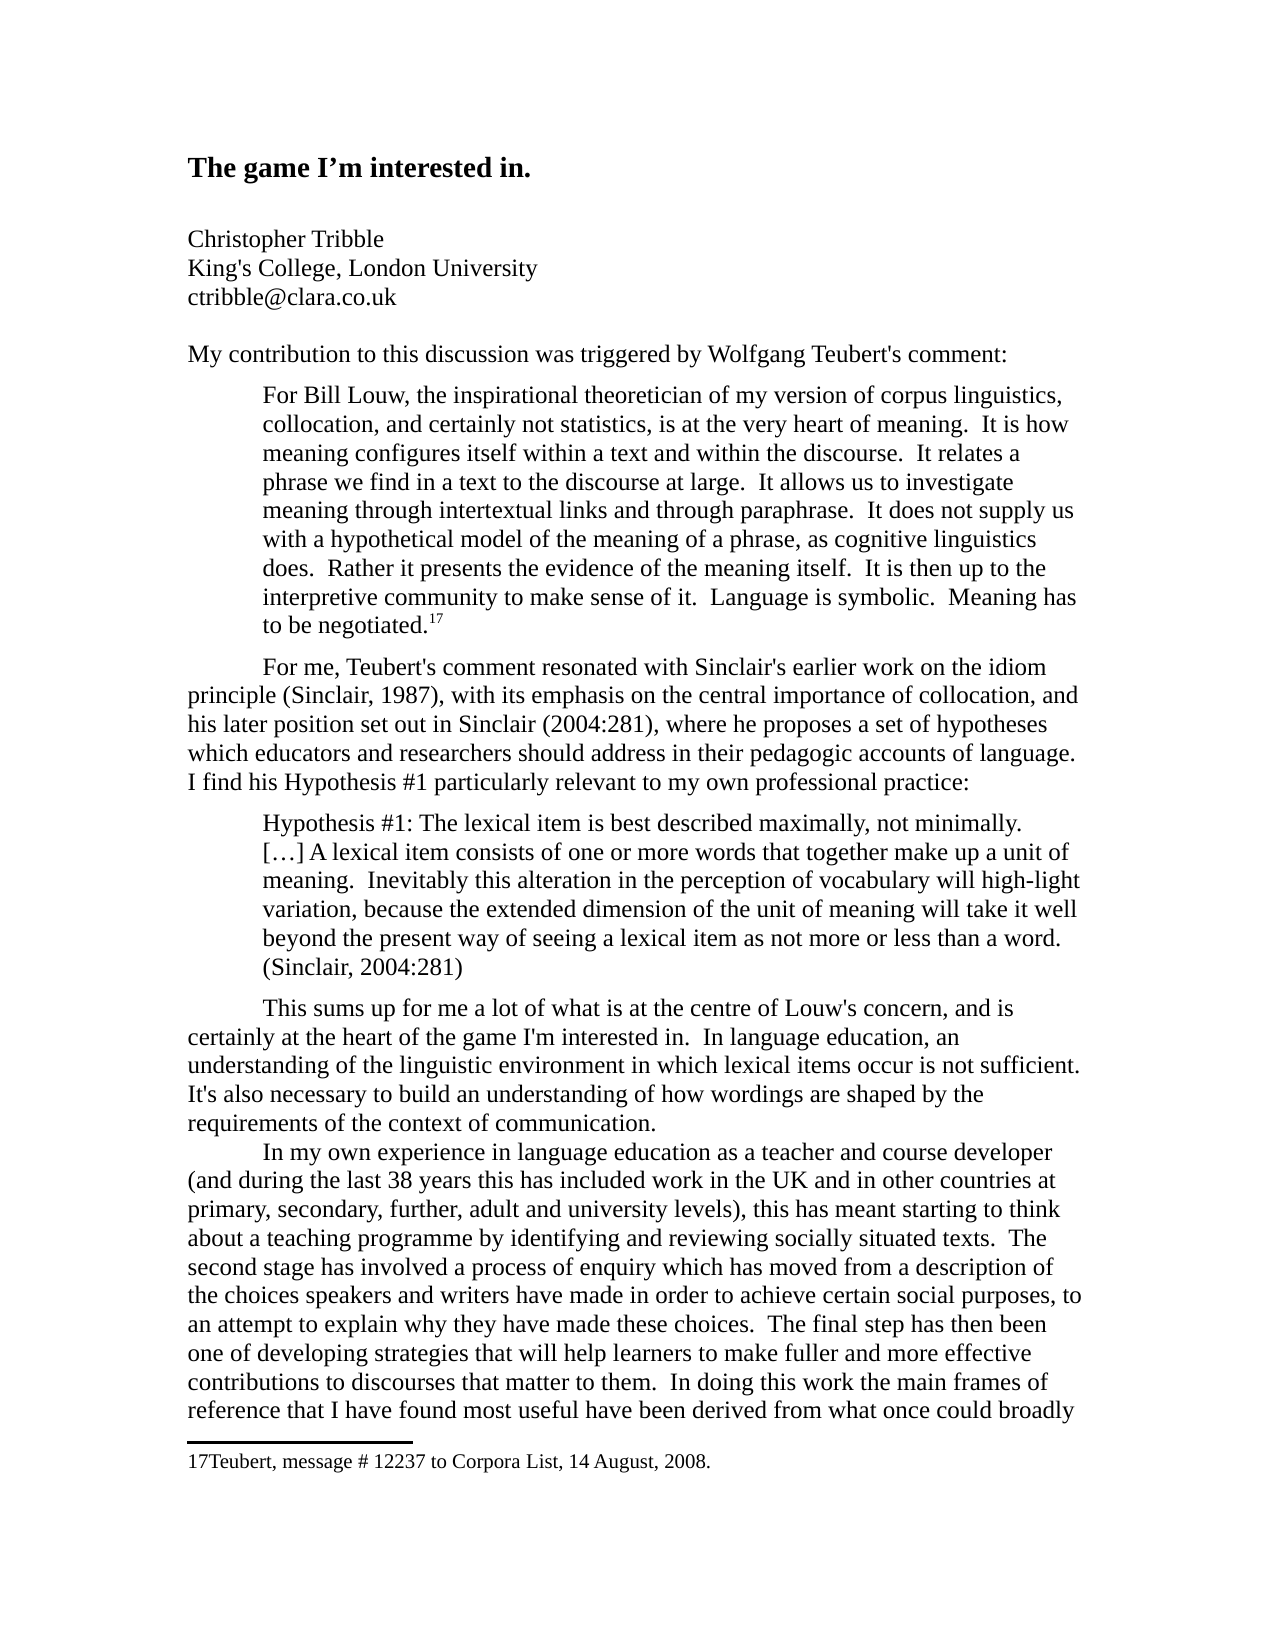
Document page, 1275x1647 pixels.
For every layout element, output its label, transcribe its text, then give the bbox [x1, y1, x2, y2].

text This sums up for me a lot of what is at the centre of Louw's concern, and is certainly at the heart of the game I'm interested in. In language education, an understanding of the linguistic environment in which lexical items occur is not sufficient. It's also necessary to build an understanding of how wordings are shaped by the requirements of the context of communication. [187, 993, 1087, 1137]
text ctribble@clara.co.uk [187, 282, 1087, 339]
text Christopher Tribble King's College, London University [187, 224, 1087, 282]
text My contribution to this discussion was triggered by Wolfgang Teubert's comment: [187, 339, 1087, 368]
text The game I’m interested in. [187, 150, 1087, 183]
text For Bill Louw, the inspirational theoretician of my version of corpus linguistics, collocation, and certainly not statistics, is at the very heart of meaning. It is how meaning configures itself within a text and within the discourse. It relates a phrase we find in a text to the discourse at large. It allows us to investigate meaning through intertextual links and through paraphrase. It does not supply us with a hypothetical model of the meaning of a phrase, as cognitive linguistics does. Rather it presents the evidence of the meaning itself. It is then up to the interpretive community to make sense of it. Language is symbolic. Meaning has to be negotiated. [262, 380, 1087, 639]
text In my own experience in language education as a teacher and course developer (and during the last 38 years this has included work in the UK and in other countries at primary, secondary, further, adult and university levels), this has meant starting to think about a teaching programme by identifying and reviewing socially situated texts. The second stage has involved a process of enquiry which has moved from a description of the choices speakers and writers have made in order to achieve certain social purposes, to an attempt to explain why they have made these choices. The final step has then been one of developing strategies that will help learners to make fuller and more effective contributions to discourses that matter to them. In doing this work the main frames of reference that I have found most useful have been derived from what once could broadly [187, 1137, 1087, 1424]
text Teubert, message # 12237 to Corpora List, 14 August, 2008. [187, 1448, 1087, 1473]
text For me, Teubert's comment resonated with Sinclair's earlier work on the idiom principle (Sinclair, 1987), with its emphasis on the central importance of collocation, and his later position set out in Sinclair (2004:281), where he proposes a set of hypotheses which educators and researchers should address in their pedagogic accounts of language. I find his Hypothesis #1 particularly relevant to my own professional practice: [187, 652, 1087, 795]
text Hypothesis #1: The lexical item is best described maximally, not minimally. […] A lexical item consists of one or more words that together make up a unit of meaning. Inevitably this alteration in the perception of vocabulary will high-light variation, because the extended dimension of the unit of meaning will take it well beyond the present way of seeing a lexical item as not more or less than a word. (Sinclair, 2004:281) [262, 808, 1087, 980]
